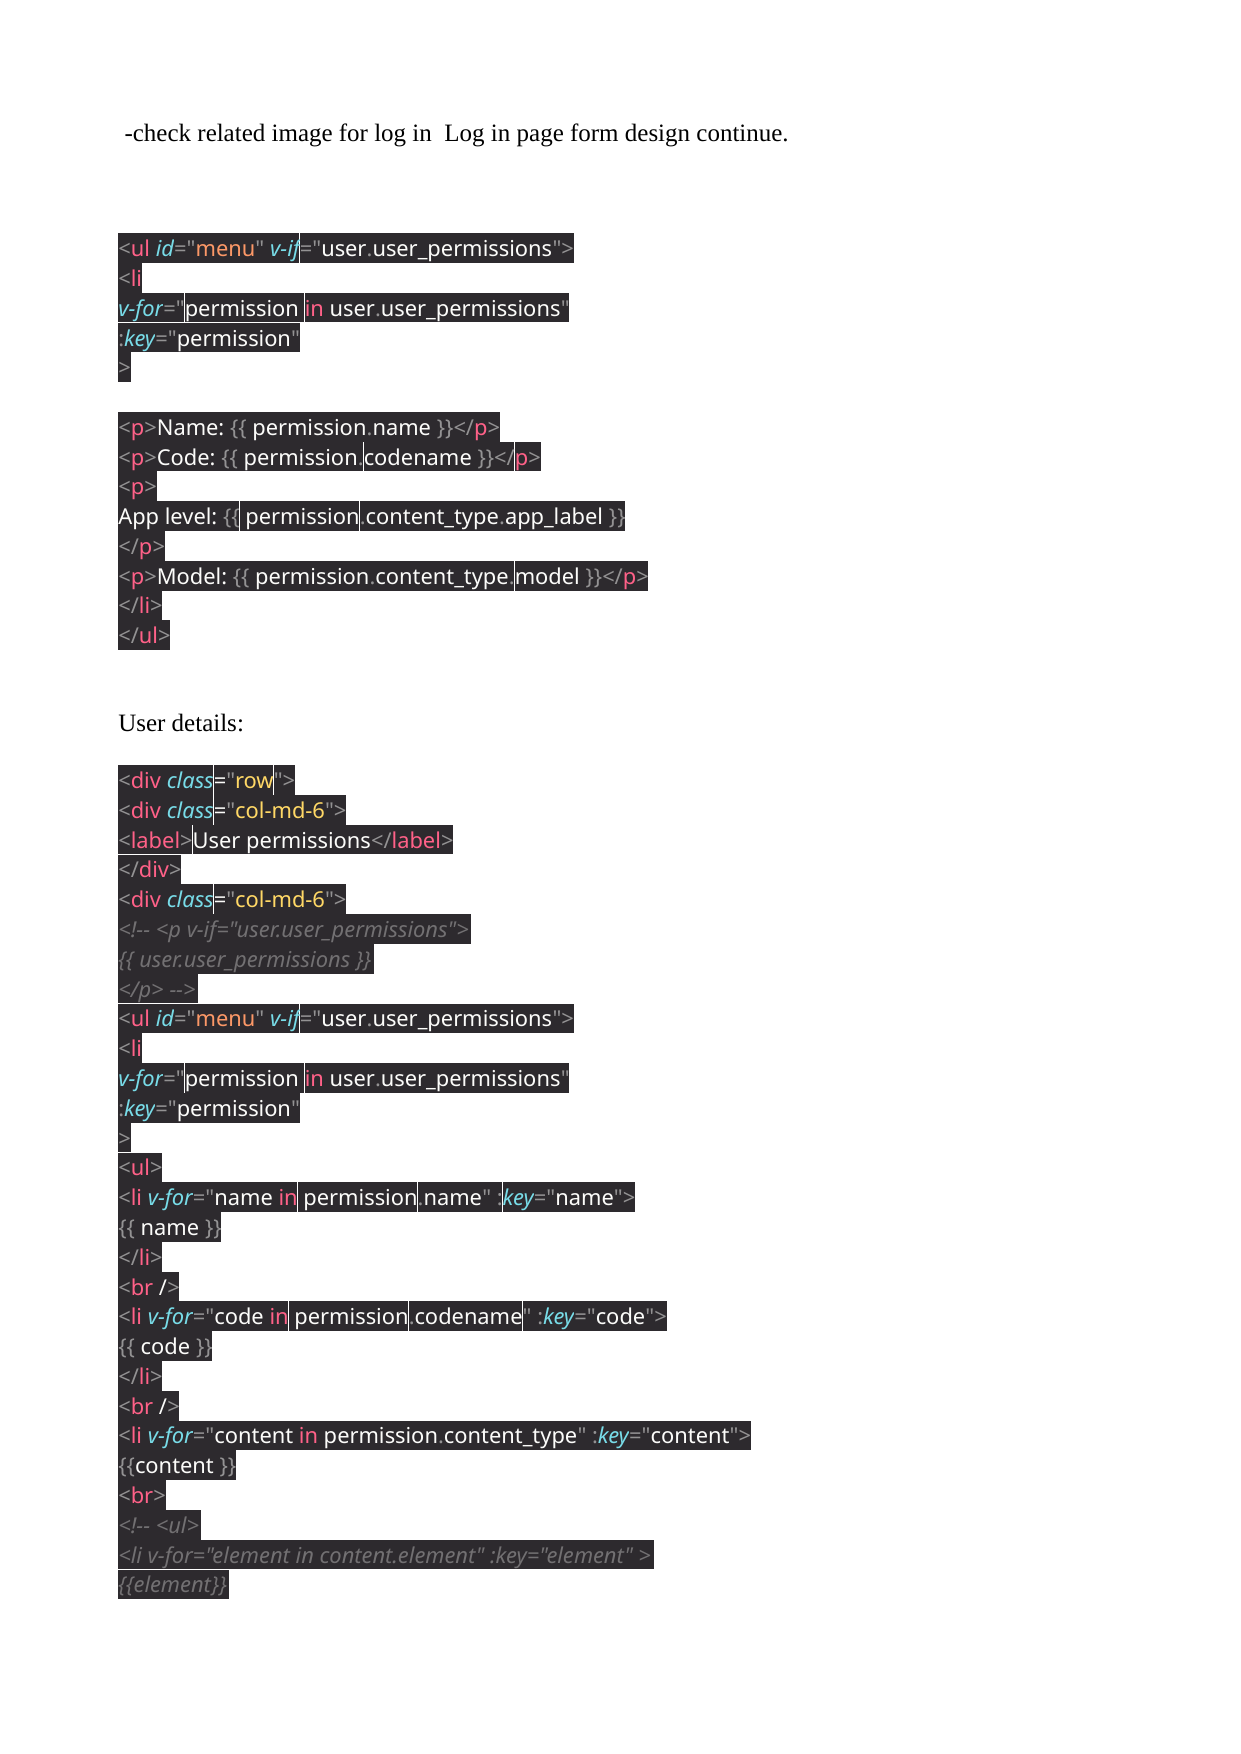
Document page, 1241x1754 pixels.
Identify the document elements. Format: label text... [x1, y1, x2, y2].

text <br /> [118, 1391, 1122, 1421]
text </li> [118, 591, 1122, 620]
text <li v-for="code in permission.codename" :key="code"> [118, 1301, 1122, 1331]
text App level: {{ permission.content_type.app_label }} [118, 501, 1122, 531]
text <p>Name: {{ permission.name }}</p> [118, 412, 1122, 442]
text -check related image for log in Log in page form design continue. [118, 118, 1122, 147]
text {{ user.user_permissions }} [118, 944, 1122, 974]
text <div class="row"> [118, 765, 1122, 795]
text <ul id="menu" v-if="user.user_permissions"> [118, 1003, 1122, 1033]
text > [118, 352, 1122, 382]
text :key="permission" [118, 322, 1122, 352]
text <p> [118, 471, 1122, 501]
text <div class="col-md-6"> [118, 795, 1122, 825]
text </li> [118, 1361, 1122, 1391]
text User details: [118, 708, 1122, 736]
text <li [118, 263, 1122, 293]
text </p> --> [118, 974, 1122, 1003]
text <!-- <ul> [118, 1510, 1122, 1540]
text {{element}} [118, 1569, 1122, 1599]
text <li v-for="element in content.element" :key="element" > [118, 1540, 1122, 1569]
text > [118, 1123, 1122, 1152]
text <p>Code: {{ permission.codename }}</p> [118, 442, 1122, 471]
text :key="permission" [118, 1093, 1122, 1123]
text <li [118, 1033, 1122, 1063]
text <ul id="menu" v-if="user.user_permissions"> [118, 233, 1122, 263]
text <li v-for="name in permission.name" :key="name"> [118, 1182, 1122, 1212]
text <!-- <p v-if="user.user_permissions"> [118, 914, 1122, 944]
text {{content }} [118, 1450, 1122, 1480]
text </li> [118, 1242, 1122, 1272]
text <br /> [118, 1272, 1122, 1301]
text </ul> [118, 620, 1122, 650]
text v-for="permission in user.user_permissions" [118, 293, 1122, 322]
text <div class="col-md-6"> [118, 884, 1122, 914]
text <li v-for="content in permission.content_type" :key="content"> [118, 1421, 1122, 1450]
text </p> [118, 531, 1122, 561]
text v-for="permission in user.user_permissions" [118, 1063, 1122, 1093]
text <label>User permissions</label> [118, 825, 1122, 854]
text {{ code }} [118, 1331, 1122, 1361]
text <p>Model: {{ permission.content_type.model }}</p> [118, 561, 1122, 591]
text {{ name }} [118, 1212, 1122, 1242]
text <br> [118, 1480, 1122, 1510]
text </div> [118, 854, 1122, 884]
text <ul> [118, 1152, 1122, 1182]
